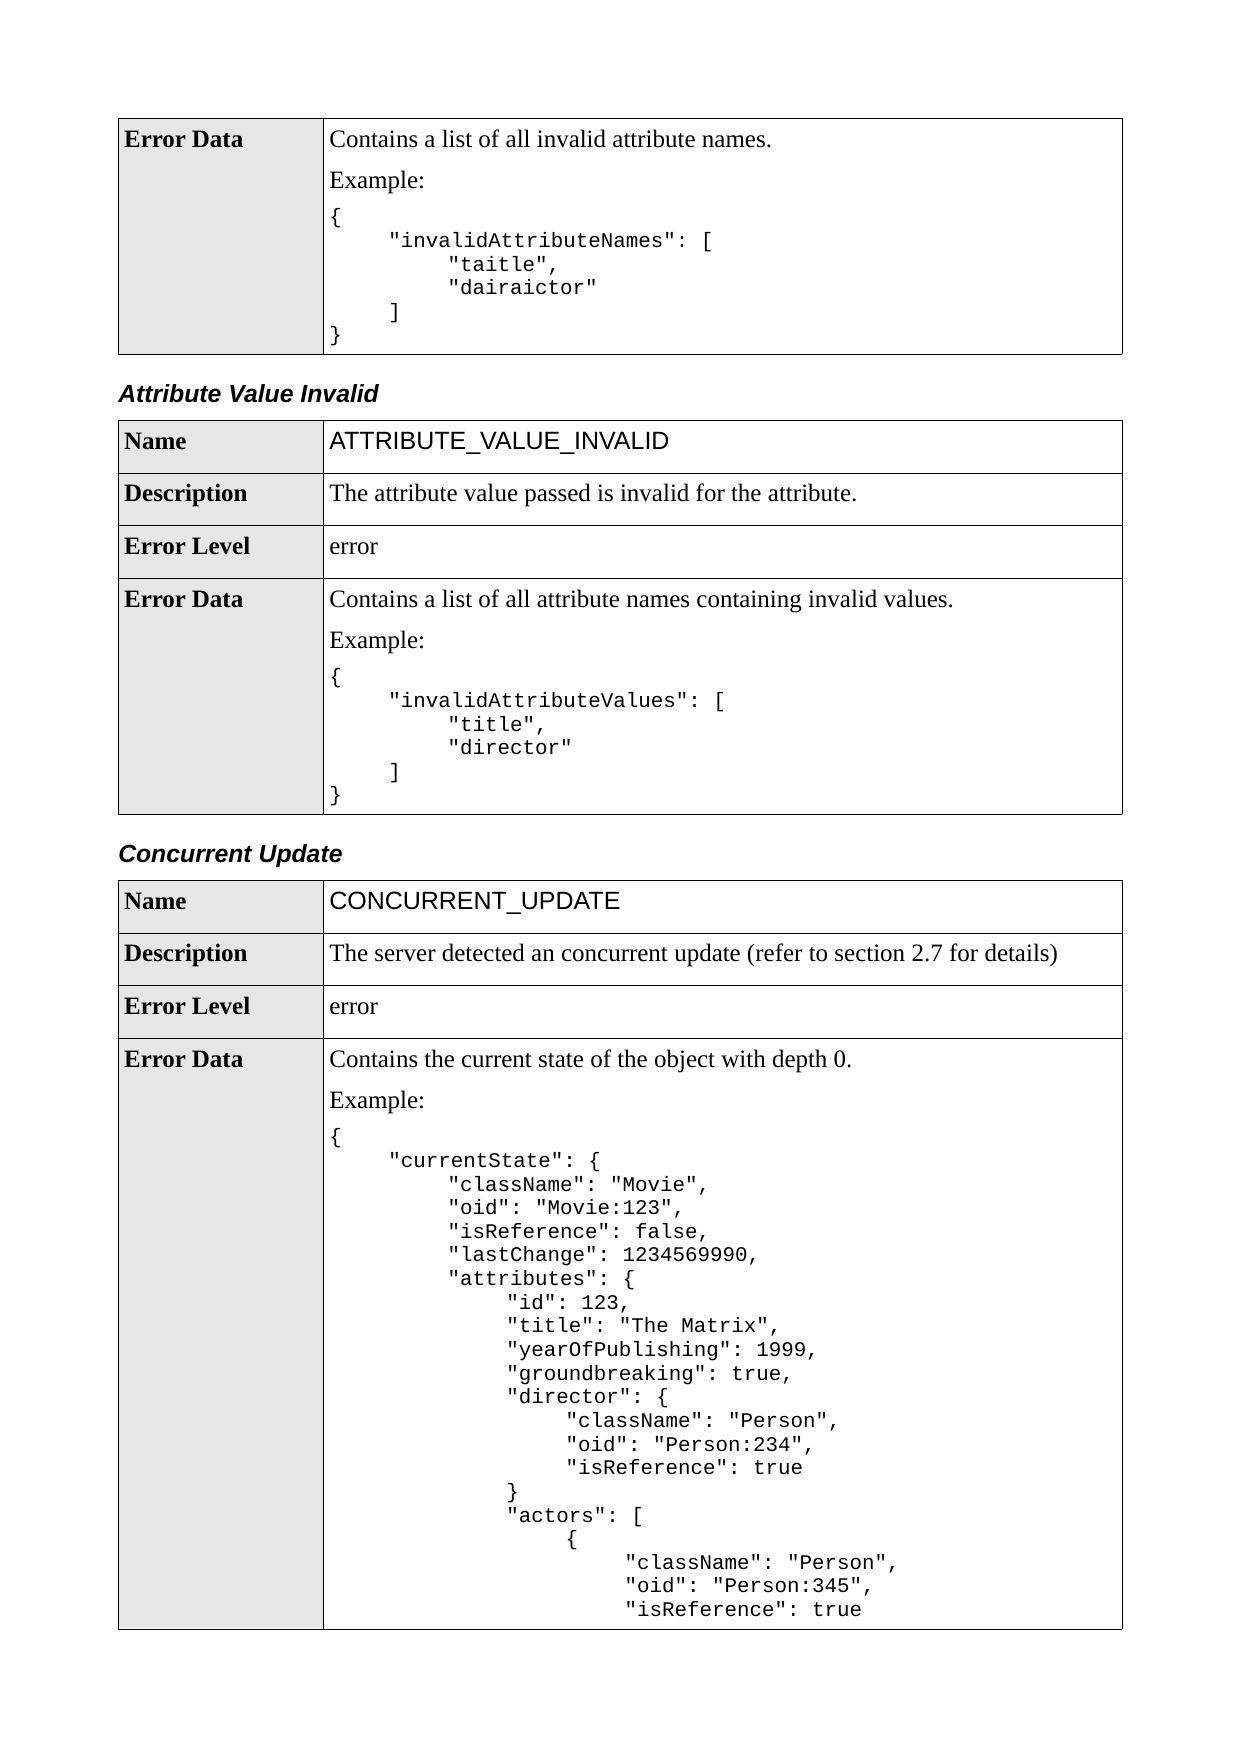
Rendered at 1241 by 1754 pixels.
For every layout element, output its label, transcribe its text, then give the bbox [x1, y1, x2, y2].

table_cell The attribute value passed is invalid for the attribute. [324, 474, 1122, 525]
table_cell error [324, 526, 1122, 578]
table_cell Contains a list of all attribute names containing invalid values. Example: { "invalidAttributeValues": [ "title", "director" ] } [324, 579, 1122, 814]
table_header CONCURRENT_UPDATE [324, 881, 1122, 933]
table_header Name [119, 881, 323, 933]
table_cell Error Data [119, 1039, 323, 1628]
text Concurrent Update [118, 839, 1122, 867]
table_cell Contains a list of all invalid attribute names. Example: { "invalidAttributeNames": [ "taitle", "dairaictor" ] } [324, 119, 1122, 354]
table_cell Contains the current state of the object with depth 0. Example: { "currentState": { "className": "Movie", "oid": "Movie:123", "isReference": false, "lastChange": 1234569990, "attributes": { "id": 123, "title": "The Matrix", "yearOfPublishing": 1999, "groundbreaking": true, "director": { "className": "Person", "oid": "Person:234", "isReference": true } "actors": [ { "className": "Person", "oid": "Person:345", "isReference": true [324, 1039, 1122, 1628]
table_cell Error Data [119, 119, 323, 354]
text Attribute Value Invalid [118, 379, 1122, 407]
table_cell error [324, 986, 1122, 1038]
table_cell Description [119, 934, 323, 985]
table_cell Description [119, 474, 323, 525]
table_cell Error Level [119, 526, 323, 578]
table_header Name [119, 421, 323, 473]
table_cell The server detected an concurrent update (refer to section 2.7 for details) [324, 934, 1122, 985]
table_cell Error Data [119, 579, 323, 814]
table_cell Error Level [119, 986, 323, 1038]
table_header ATTRIBUTE_VALUE_INVALID [324, 421, 1122, 473]
